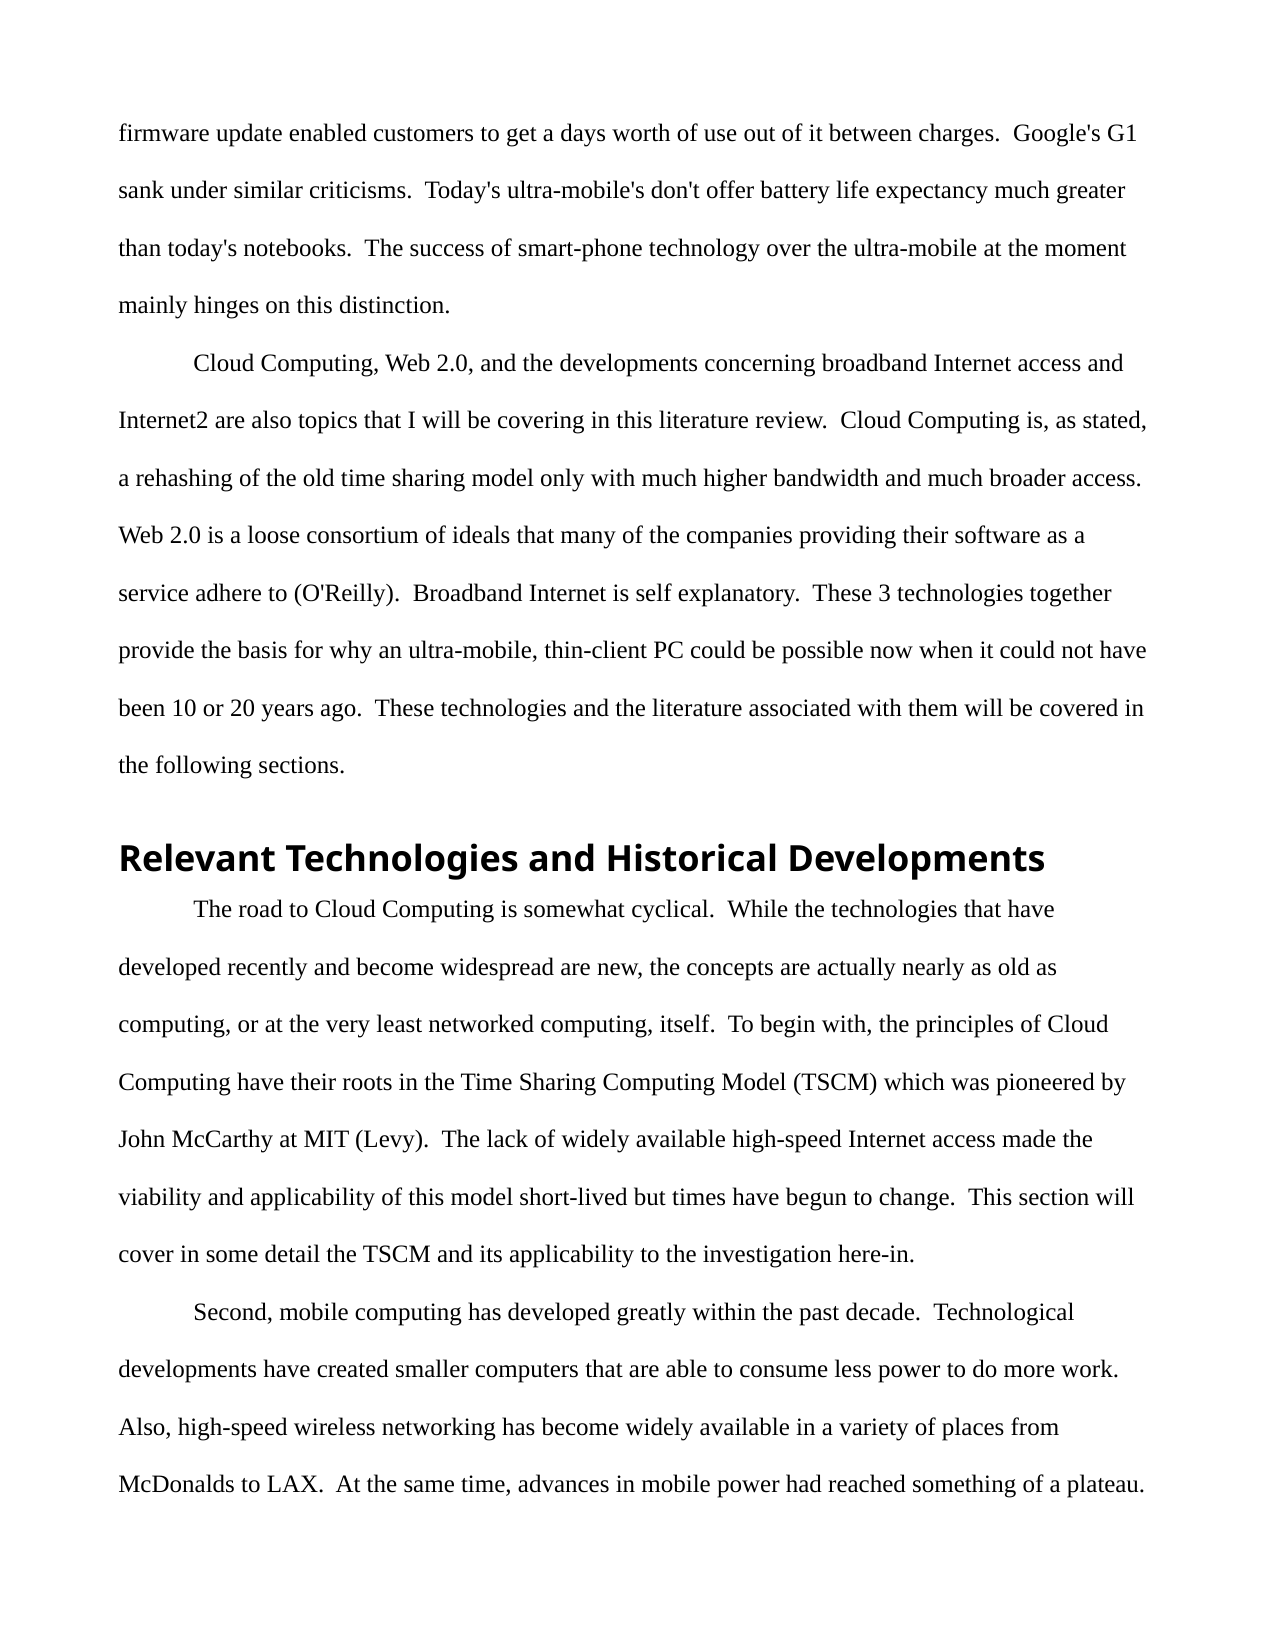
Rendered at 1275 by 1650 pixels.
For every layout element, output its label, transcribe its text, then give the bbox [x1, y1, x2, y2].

text Second, mobile computing has developed greatly within the past decade. Technological developments have created smaller computers that are able to consume less power to do more work. Also, high-speed wireless networking has become widely available in a variety of places from McDonalds to LAX. At the same time, advances in mobile power had reached something of a plateau. [118, 1297, 1157, 1498]
text Cloud Computing, Web 2.0, and the developments concerning broadband Internet access and Internet2 are also topics that I will be covering in this literature review. Cloud Computing is, as stated, a rehashing of the old time sharing model only with much higher bandwidth and much broader access. Web 2.0 is a loose consortium of ideals that many of the companies providing their software as a service adhere to (O'Reilly). Broadband Internet is self explanatory. These 3 technologies together provide the basis for why an ultra-mobile, thin-client PC could be possible now when it could not have been 10 or 20 years ago. These technologies and the literature associated with them will be covered in the following sections. [118, 348, 1157, 779]
text firmware update enabled customers to get a days worth of use out of it between charges. Google's G1 sank under similar criticisms. Today's ultra-mobile's don't offer battery life expectancy much greater than today's notebooks. The success of smart-phone technology over the ultra-mobile at the moment mainly hinges on this distinction. [118, 118, 1157, 319]
text The road to Cloud Computing is somewhat cyclical. While the technologies that have developed recently and become widespread are new, the concepts are actually nearly as old as computing, or at the very least networked computing, itself. To begin with, the principles of Cloud Computing have their roots in the Time Sharing Computing Model (TSCM) which was pioneered by John McCarthy at MIT (Levy). The lack of widely available high-speed Internet access made the viability and applicability of this model short-lived but times have begun to change. This section will cover in some detail the TSCM and its applicability to the investigation here-in. [118, 894, 1157, 1268]
subtitle Relevant Technologies and Historical Developments [118, 833, 1157, 882]
